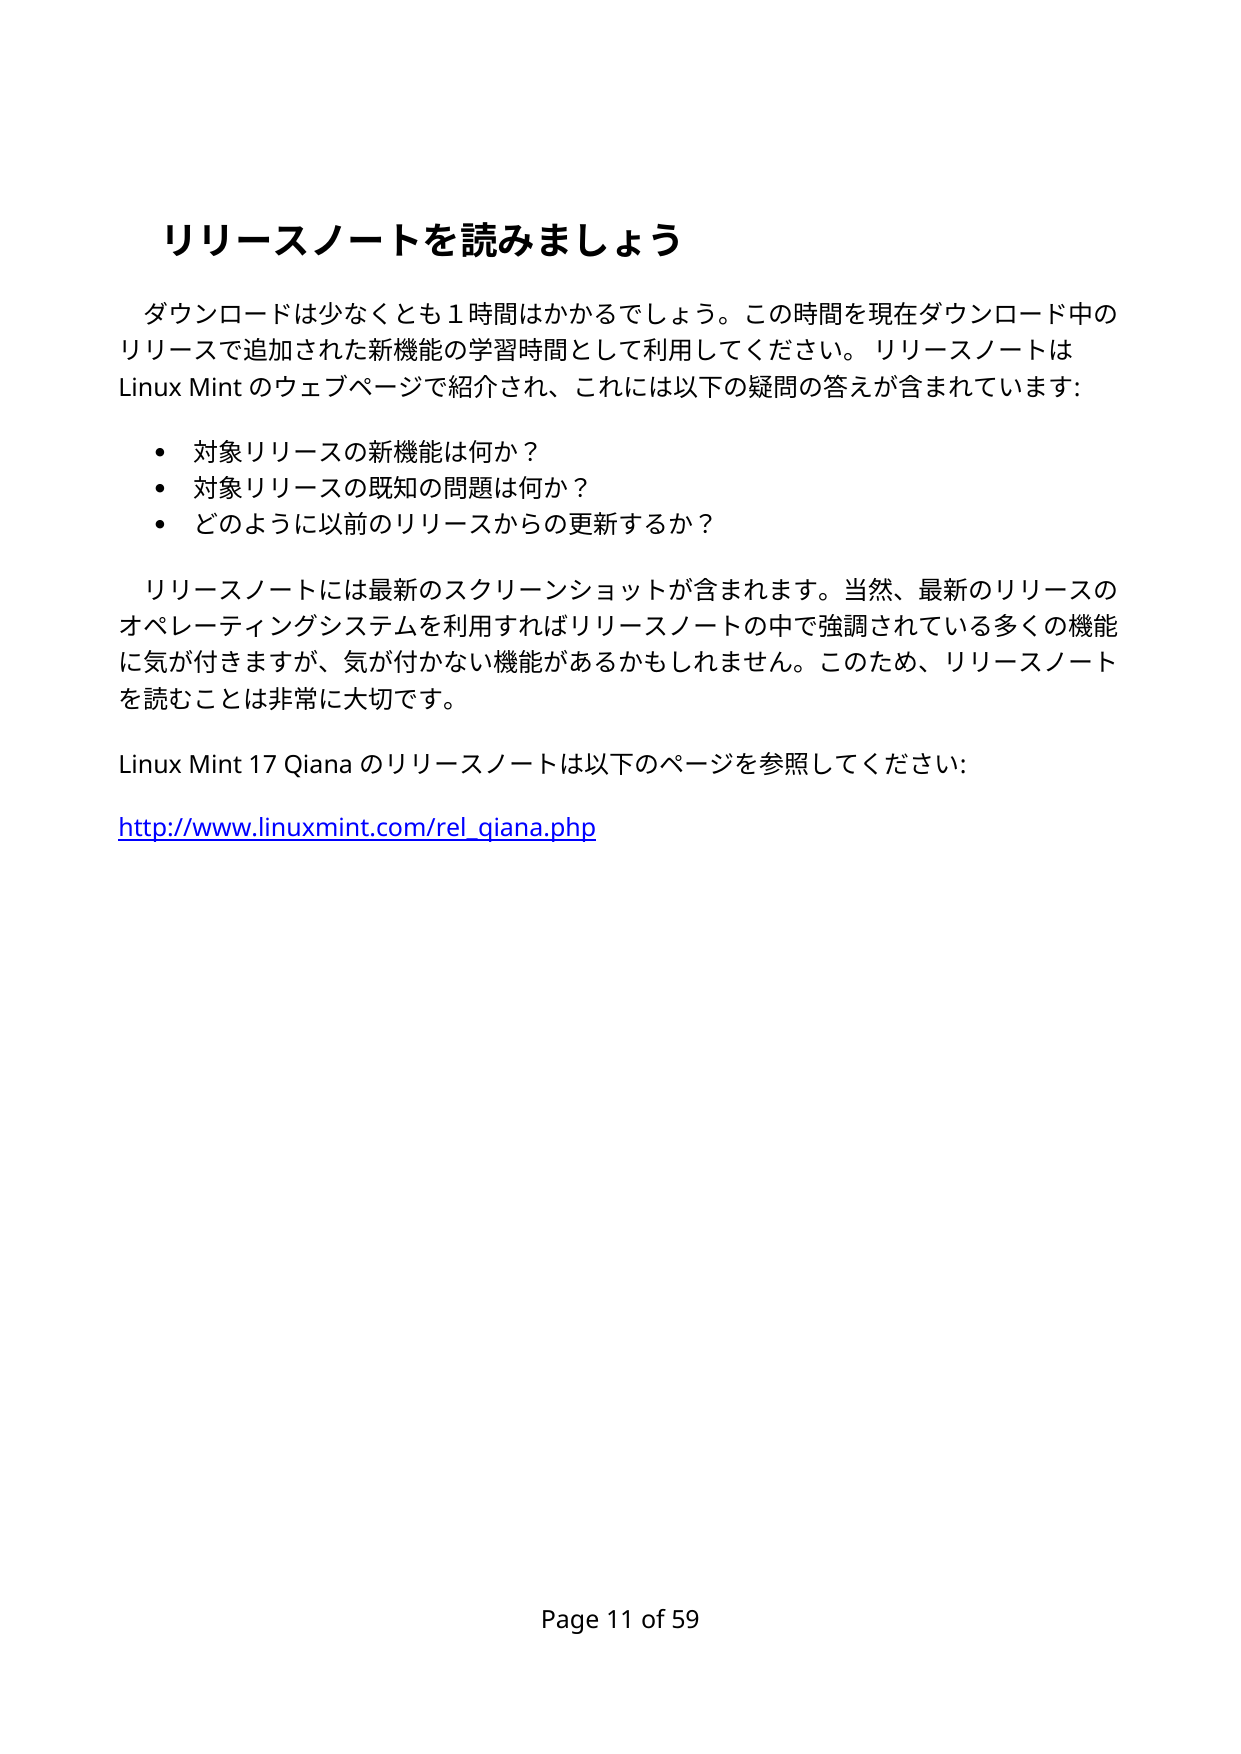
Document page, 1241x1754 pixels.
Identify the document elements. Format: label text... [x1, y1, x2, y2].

text リリースノートには最新のスクリーンショットが含まれます。当然、最新のリリースのオペレーティングシステムを利用すればリリースノートの中で強調されている多くの機能に気が付きますが、気が付かない機能があるかもしれません。このため、リリースノートを読むことは非常に大切です。 [118, 570, 1122, 715]
list 対象リリースの既知の問題は何か？ [156, 469, 1122, 505]
list 対象リリースの新機能は何か？ [156, 432, 1122, 469]
text ダウンロードは少なくとも１時間はかかるでしょう。この時間を現在ダウンロード中のリリースで追加された新機能の学習時間として利用してください。 リリースノートはLinux Mint のウェブページで紹介され、これには以下の疑問の答えが含まれています: [118, 294, 1122, 403]
subtitle リリースノートを読みましょう [118, 211, 1122, 265]
text http://www.linuxmint.com/rel_qiana.php [118, 810, 1122, 844]
list どのように以前のリリースからの更新するか？ [156, 505, 1122, 541]
text Linux Mint 17 Qiana のリリースノートは以下のページを参照してください: [118, 744, 1122, 781]
